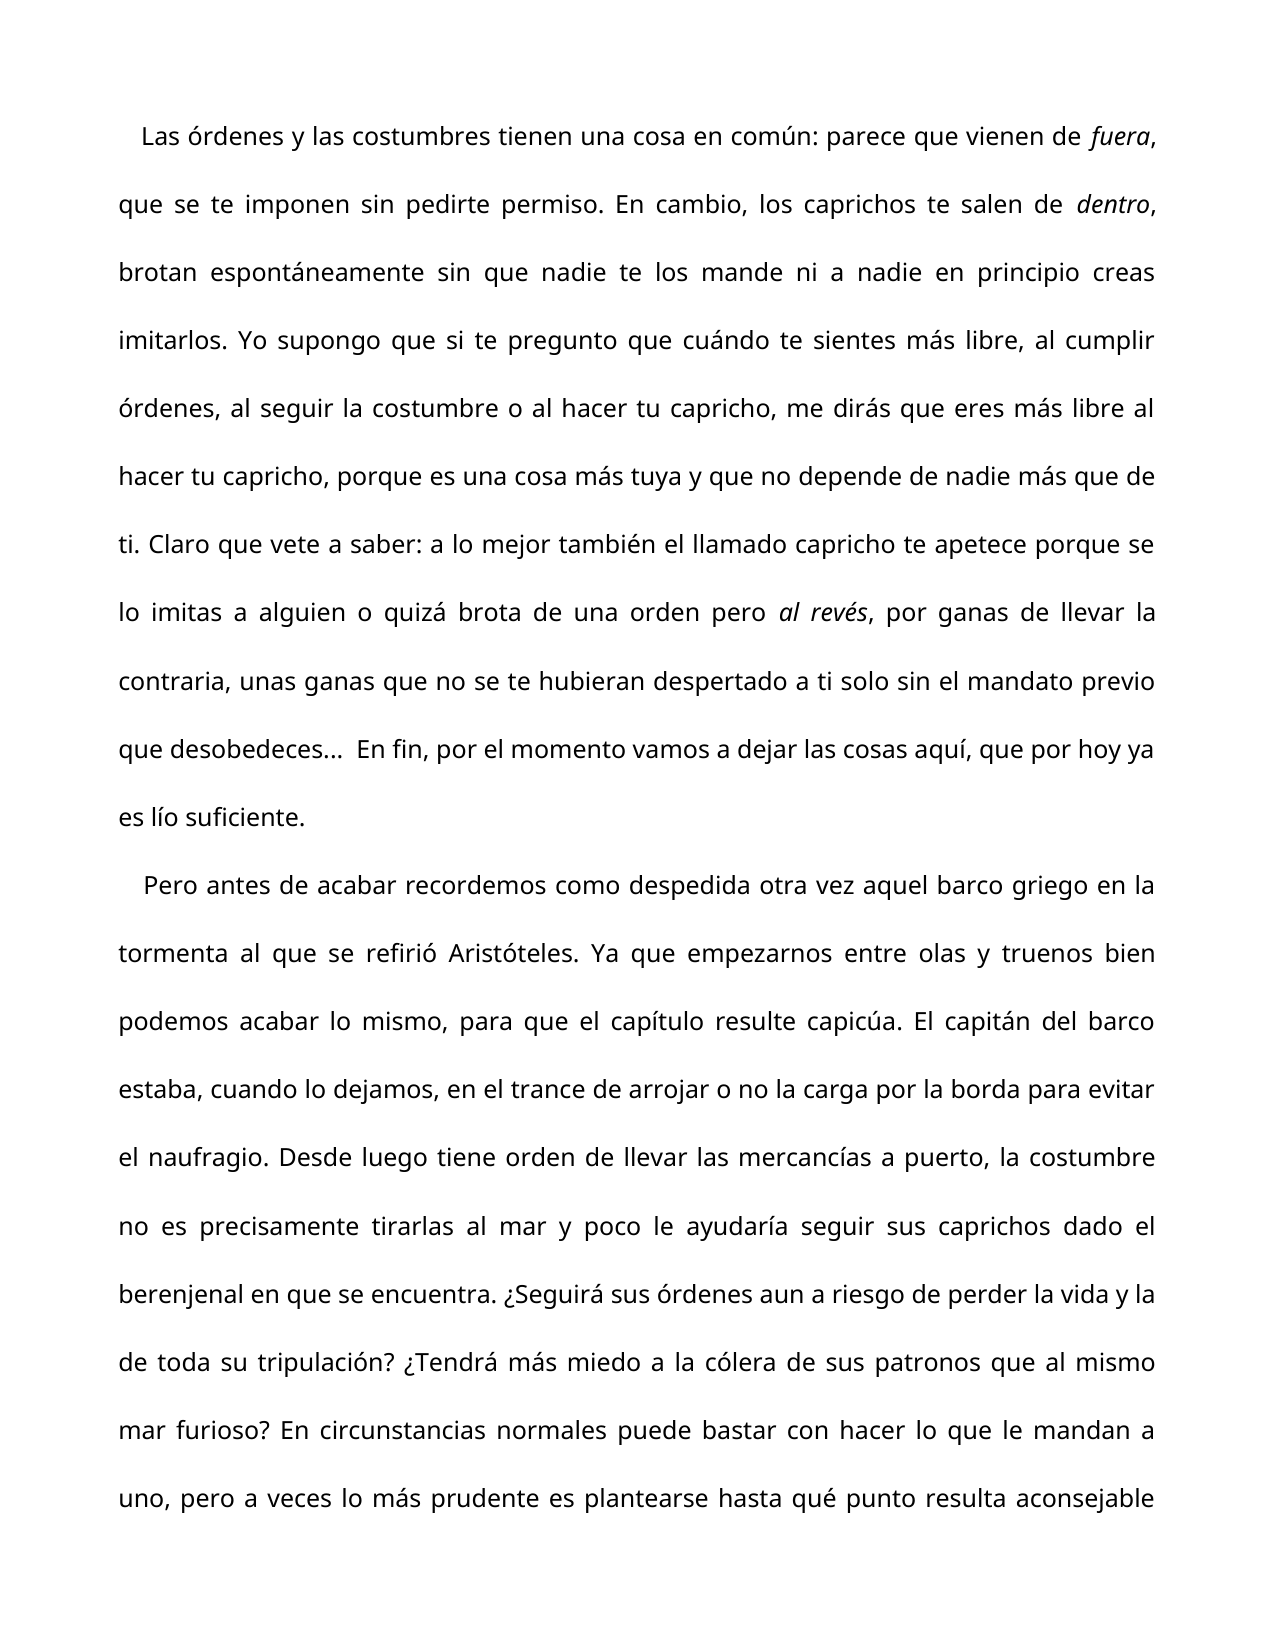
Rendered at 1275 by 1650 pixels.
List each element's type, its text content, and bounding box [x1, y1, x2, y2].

text Pero antes de acabar recordemos como despedida otra vez aquel barco griego en la tormenta al que se refirió Aristóteles. Ya que empezarnos entre olas y truenos bien podemos acabar lo mismo, para que el capítulo resulte capicúa. El capitán del barco estaba, cuando lo dejamos, en el trance de arrojar o no la carga por la borda para evitar el naufragio. Desde luego tiene orden de llevar las mercancías a puerto, la costumbre no es precisamente tirarlas al mar y poco le ayudaría seguir sus caprichos dado el berenjenal en que se encuentra. ¿Seguirá sus órdenes aun a riesgo de perder la vida y la de toda su tripulación? ¿Tendrá más miedo a la cólera de sus patronos que al mismo mar furioso? En circunstancias normales puede bastar con hacer lo que le mandan a uno, pero a veces lo más prudente es plantearse hasta qué punto resulta aconsejable [118, 867, 1157, 1515]
text Las órdenes y las costumbres tienen una cosa en común: parece que vienen de fuera, que se te imponen sin pedirte permiso. En cambio, los caprichos te salen de dentro, brotan espontáneamente sin que nadie te los mande ni a nadie en principio creas imitarlos. Yo supongo que si te pregunto que cuándo te sientes más libre, al cumplir órdenes, al seguir la costumbre o al hacer tu capricho, me dirás que eres más libre al hacer tu capricho, porque es una cosa más tuya y que no depende de nadie más que de ti. Claro que vete a saber: a lo mejor también el llamado capricho te apetece porque se lo imitas a alguien o quizá brota de una orden pero al revés, por ganas de llevar la contraria, unas ganas que no se te hubieran despertado a ti solo sin el mandato previo que desobedeces... En fin, por el momento vamos a dejar las cosas aquí, que por hoy ya es lío suficiente. [118, 118, 1157, 833]
